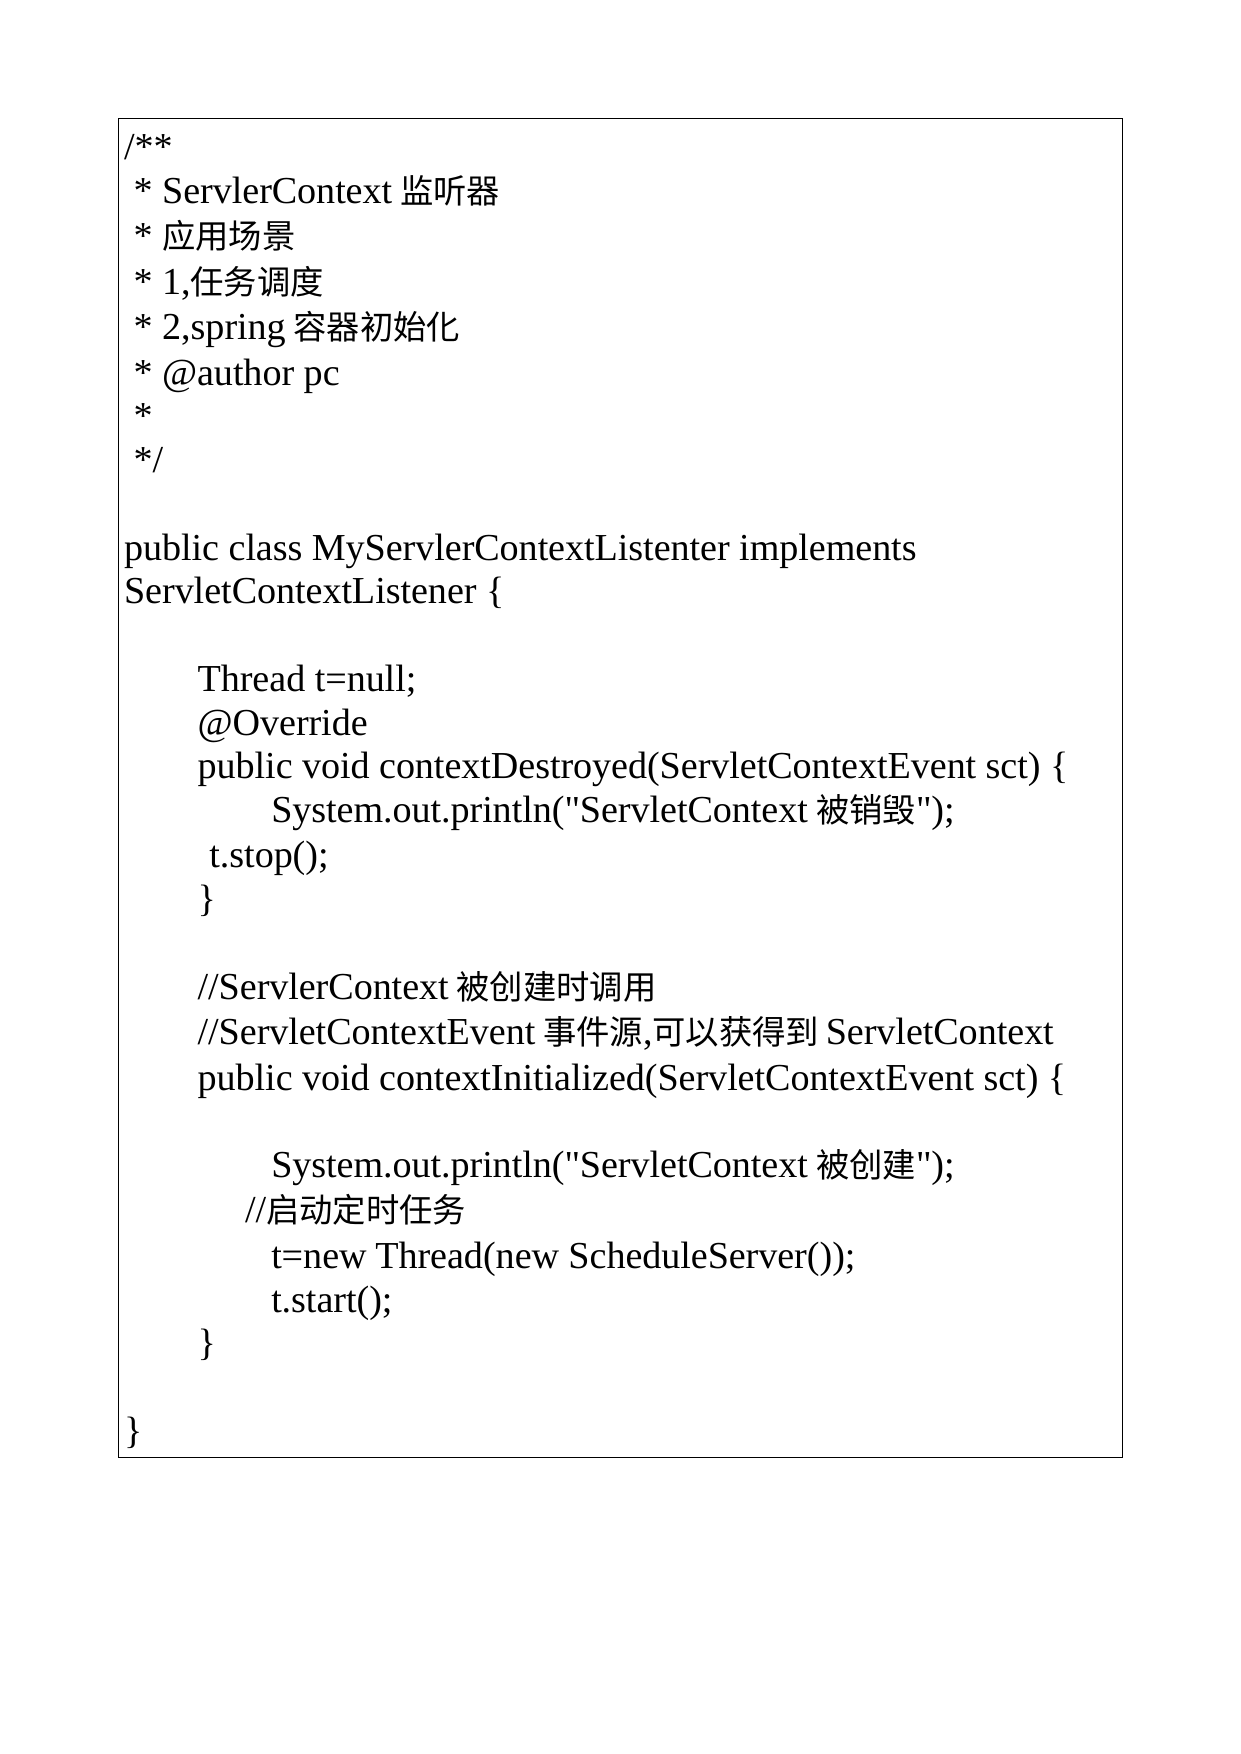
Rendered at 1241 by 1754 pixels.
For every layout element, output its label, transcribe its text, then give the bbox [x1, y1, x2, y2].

table_header /** * ServlerContext监听器 * 应用场景 * 1,任务调度 * 2,spring容器初始化 * @author pc * */ public class MyServlerContextListenter implements ServletContextListener { Thread t=null; @Override public void contextDestroyed(ServletContextEvent sct) { System.out.println("ServletContext被销毁"); t.stop(); } //ServlerContext被创建时调用 //ServletContextEvent事件源,可以获得到ServletContext public void contextInitialized(ServletContextEvent sct) { System.out.println("ServletContext被创建"); //启动定时任务 t=new Thread(new ScheduleServer()); t.start(); } } [119, 119, 1122, 1457]
